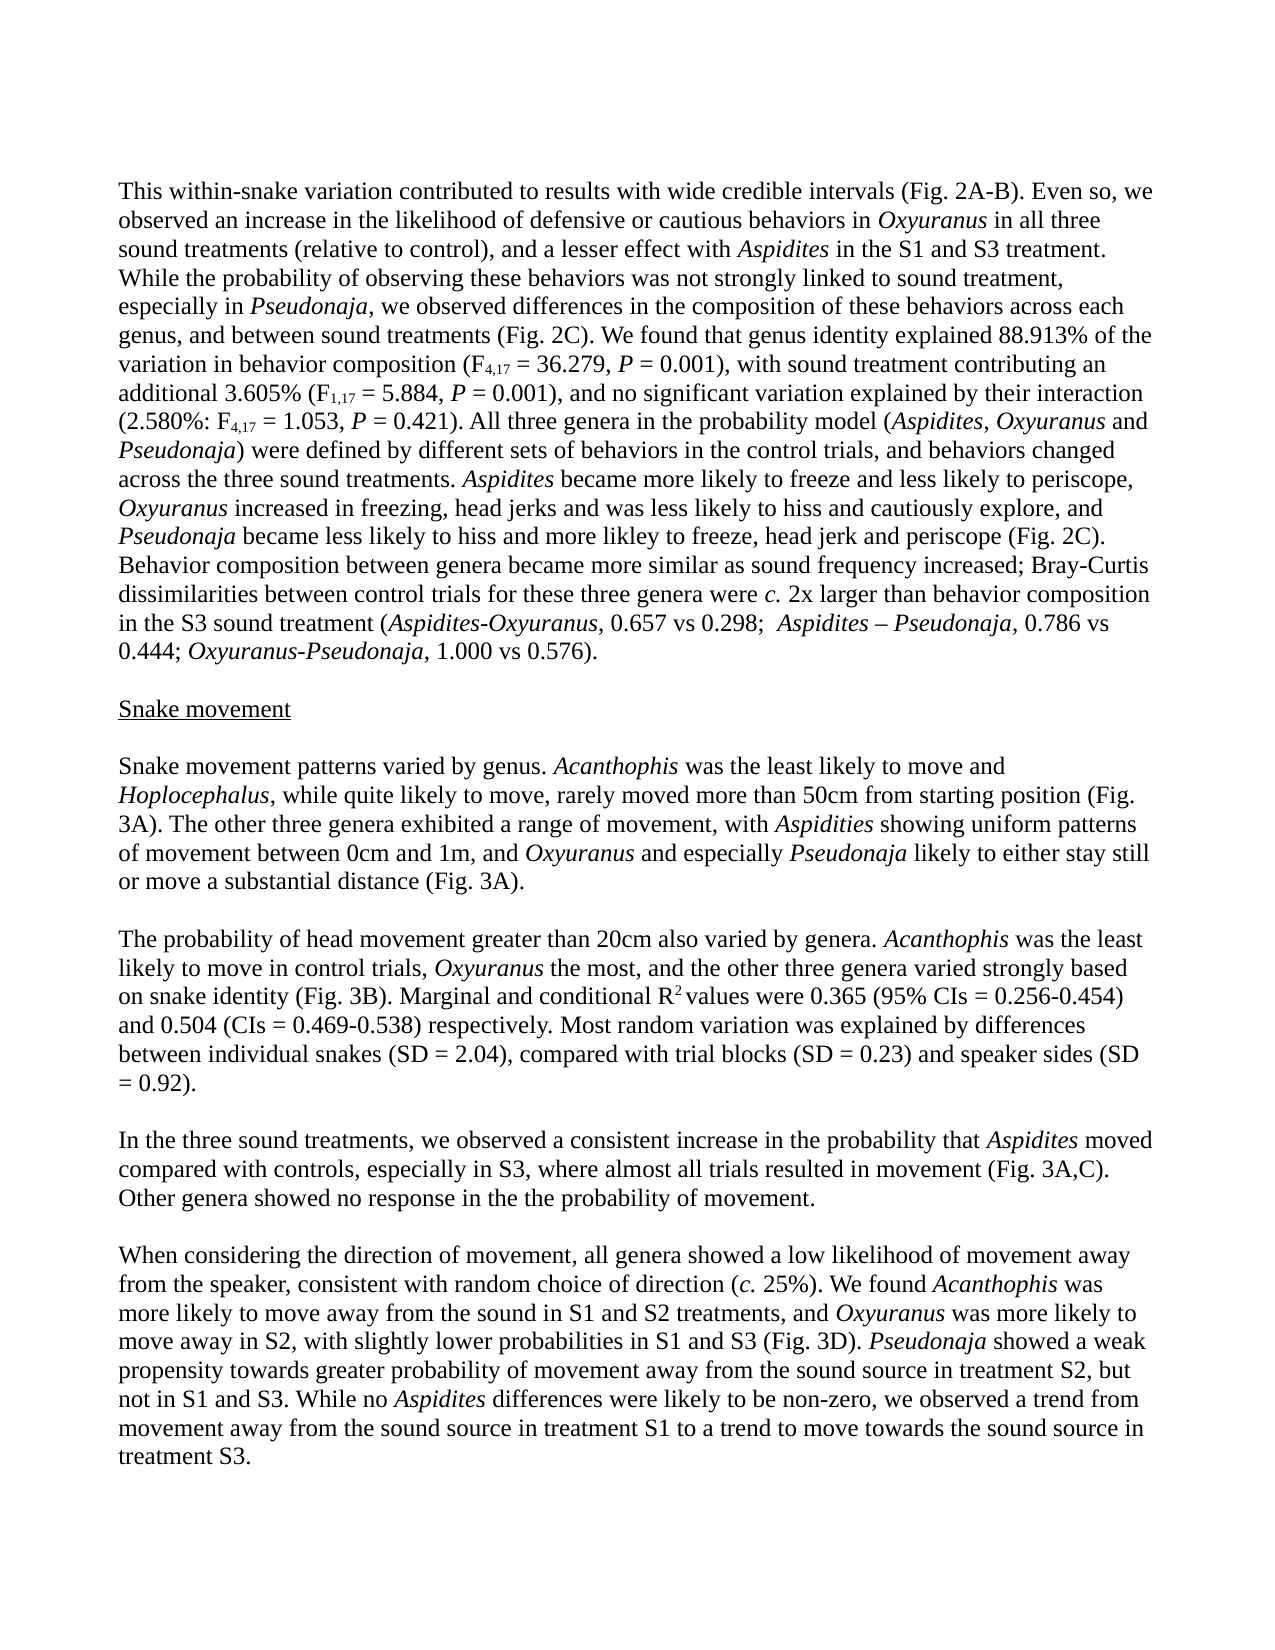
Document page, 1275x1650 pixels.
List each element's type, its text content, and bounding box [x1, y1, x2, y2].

text The probability of head movement greater than 20cm also varied by genera. Acanthophis was the least likely to move in control trials, Oxyuranus the most, and the other three genera varied strongly based on snake identity (Fig. 3B). Marginal and conditional R2 values were 0.365 (95% CIs = 0.256-0.454) and 0.504 (CIs = 0.469-0.538) respectively. Most random variation was explained by differences between individual snakes (SD = 2.04), compared with trial blocks (SD = 0.23) and speaker sides (SD = 0.92). [118, 924, 1157, 1096]
text When considering the direction of movement, all genera showed a low likelihood of movement away from the speaker, consistent with random choice of direction (c. 25%). We found Acanthophis was more likely to move away from the sound in S1 and S2 treatments, and Oxyuranus was more likely to move away in S2, with slightly lower probabilities in S1 and S3 (Fig. 3D). Pseudonaja showed a weak propensity towards greater probability of movement away from the sound source in treatment S2, but not in S1 and S3. While no Aspidites differences were likely to be non-zero, we observed a trend from movement away from the sound source in treatment S1 to a trend to move towards the sound source in treatment S3. [118, 1240, 1157, 1470]
text This within-snake variation contributed to results with wide credible intervals (Fig. 2A-B). Even so, we observed an increase in the likelihood of defensive or cautious behaviors in Oxyuranus in all three sound treatments (relative to control), and a lesser effect with Aspidites in the S1 and S3 treatment. [118, 176, 1157, 263]
text In the three sound treatments, we observed a consistent increase in the probability that Aspidites moved compared with controls, especially in S3, where almost all trials resulted in movement (Fig. 3A,C). Other genera showed no response in the the probability of movement. [118, 1125, 1157, 1211]
text Snake movement [118, 694, 1157, 723]
text While the probability of observing these behaviors was not strongly linked to sound treatment, especially in Pseudonaja, we observed differences in the composition of these behaviors across each genus, and between sound treatments (Fig. 2C). We found that genus identity explained 88.913% of the variation in behavior composition (F4,17 = 36.279, P = 0.001), with sound treatment contributing an additional 3.605% (F1,17 = 5.884, P = 0.001), and no significant variation explained by their interaction (2.580%: F4,17 = 1.053, P = 0.421). All three genera in the probability model (Aspidites, Oxyuranus and Pseudonaja) were defined by different sets of behaviors in the control trials, and behaviors changed across the three sound treatments. Aspidites became more likely to freeze and less likely to periscope, Oxyuranus increased in freezing, head jerks and was less likely to hiss and cautiously explore, and Pseudonaja became less likely to hiss and more likley to freeze, head jerk and periscope (Fig. 2C). Behavior composition between genera became more similar as sound frequency increased; Bray-Curtis dissimilarities between control trials for these three genera were c. 2x larger than behavior composition in the S3 sound treatment (Aspidites-Oxyuranus, 0.657 vs 0.298; Aspidites – Pseudonaja, 0.786 vs 0.444; Oxyuranus-Pseudonaja, 1.000 vs 0.576). [118, 263, 1157, 665]
text Snake movement patterns varied by genus. Acanthophis was the least likely to move and Hoplocephalus, while quite likely to move, rarely moved more than 50cm from starting position (Fig. 3A). The other three genera exhibited a range of movement, with Aspidities showing uniform patterns of movement between 0cm and 1m, and Oxyuranus and especially Pseudonaja likely to either stay still or move a substantial distance (Fig. 3A). [118, 751, 1157, 895]
